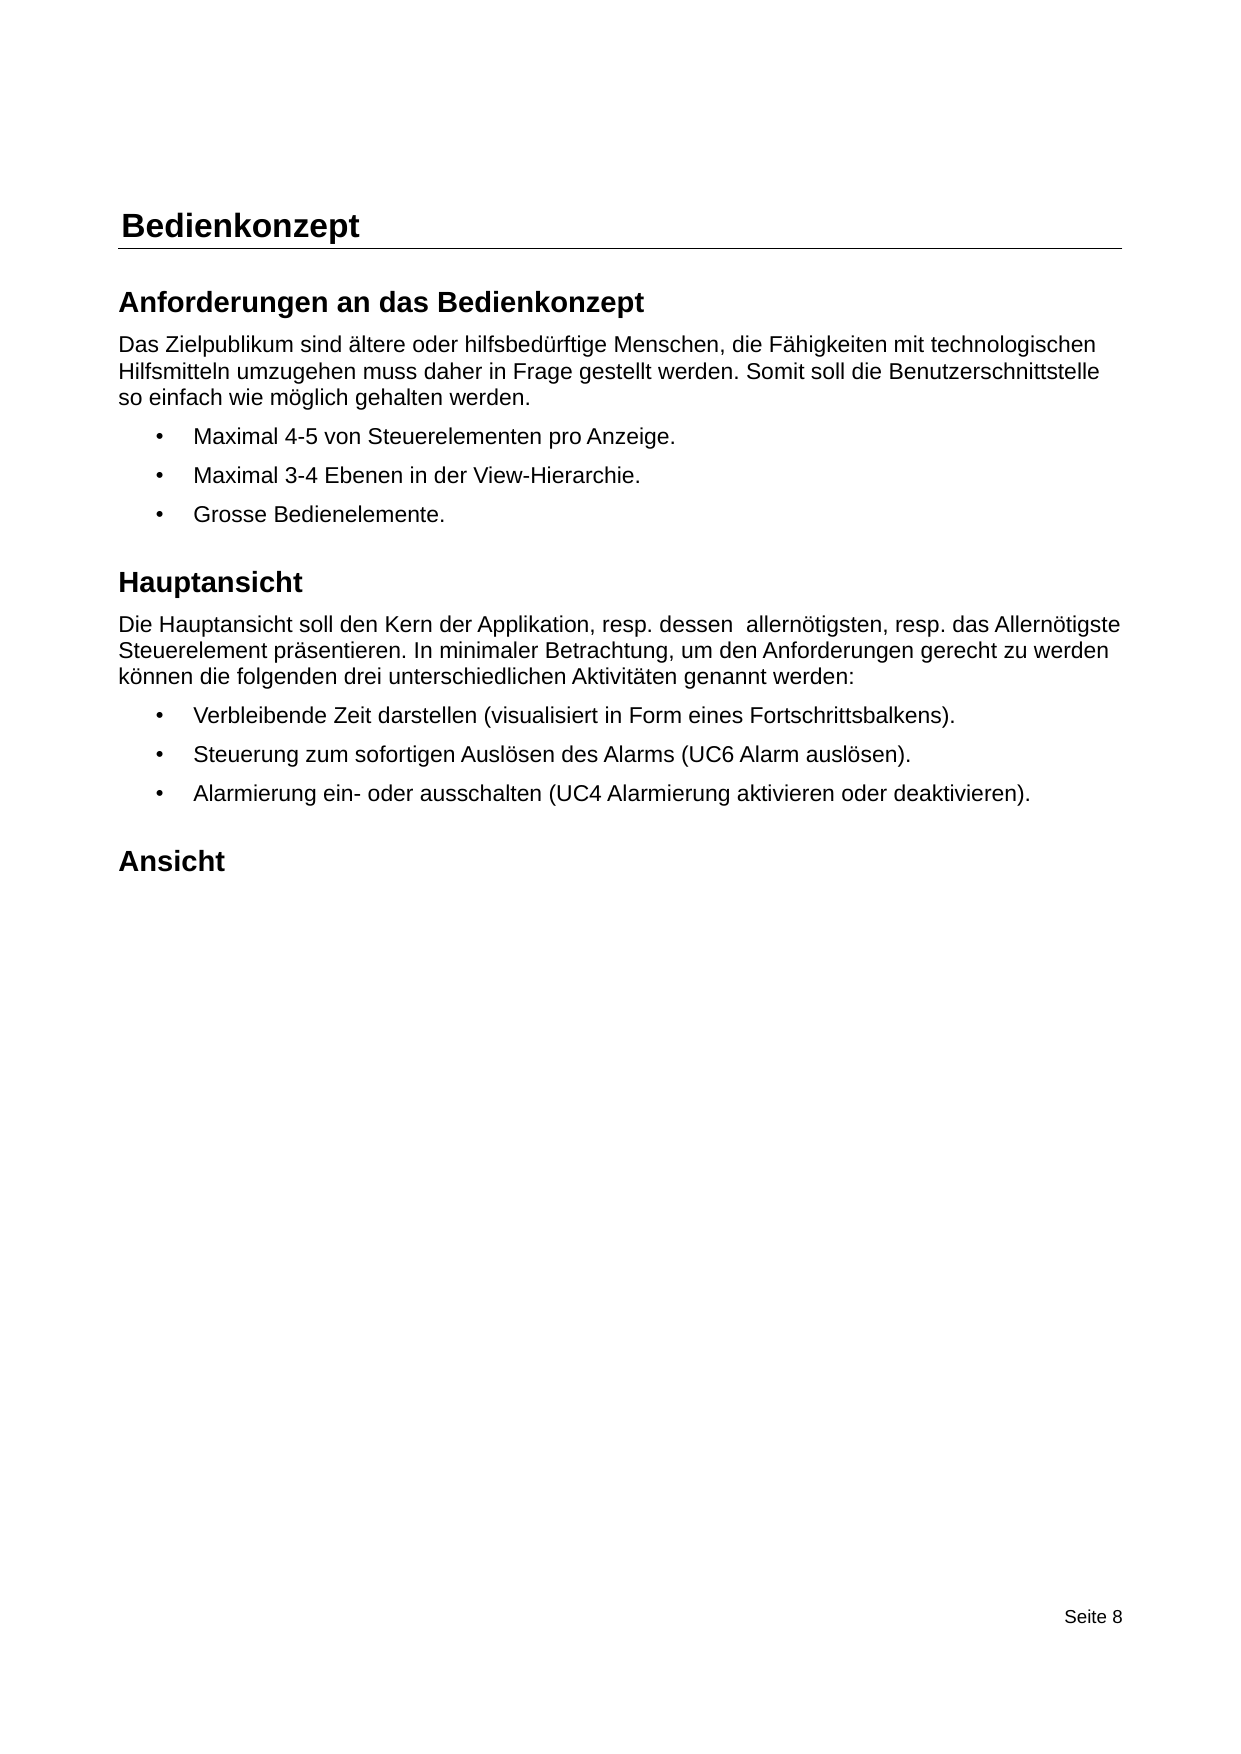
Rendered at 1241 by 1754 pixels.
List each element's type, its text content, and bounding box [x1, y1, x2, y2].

list Maximal 4-5 von Steuerelementen pro Anzeige. [156, 423, 1122, 449]
list Grosse Bedienelemente. [156, 501, 1122, 527]
subtitle Ansicht [118, 844, 1122, 877]
list Steuerung zum sofortigen Auslösen des Alarms (UC6 Alarm auslösen). [156, 741, 1122, 767]
list Verbleibende Zeit darstellen (visualisiert in Form eines Fortschrittsbalkens). [156, 702, 1122, 728]
subtitle Bedienkonzept [118, 203, 1122, 248]
text Die Hauptansicht soll den Kern der Applikation, resp. dessen allernötigsten, resp. das Allernötigste Steuerelement präsentieren. In minimaler Betrachtung, um den Anforderungen gerecht zu werden können die folgenden drei unterschiedlichen Aktivitäten genannt werden: [118, 611, 1122, 690]
list Alarmierung ein- oder ausschalten (UC4 Alarmierung aktivieren oder deaktivieren). [156, 780, 1122, 806]
subtitle Hauptansicht [118, 564, 1122, 598]
subtitle Anforderungen an das Bedienkonzept [118, 285, 1122, 319]
text Das Zielpublikum sind ältere oder hilfsbedürftige Menschen, die Fähigkeiten mit technologischen Hilfsmitteln umzugehen muss daher in Frage gestellt werden. Somit soll die Benutzerschnittstelle so einfach wie möglich gehalten werden. [118, 331, 1122, 411]
list Maximal 3-4 Ebenen in der View-Hierarchie. [156, 462, 1122, 488]
